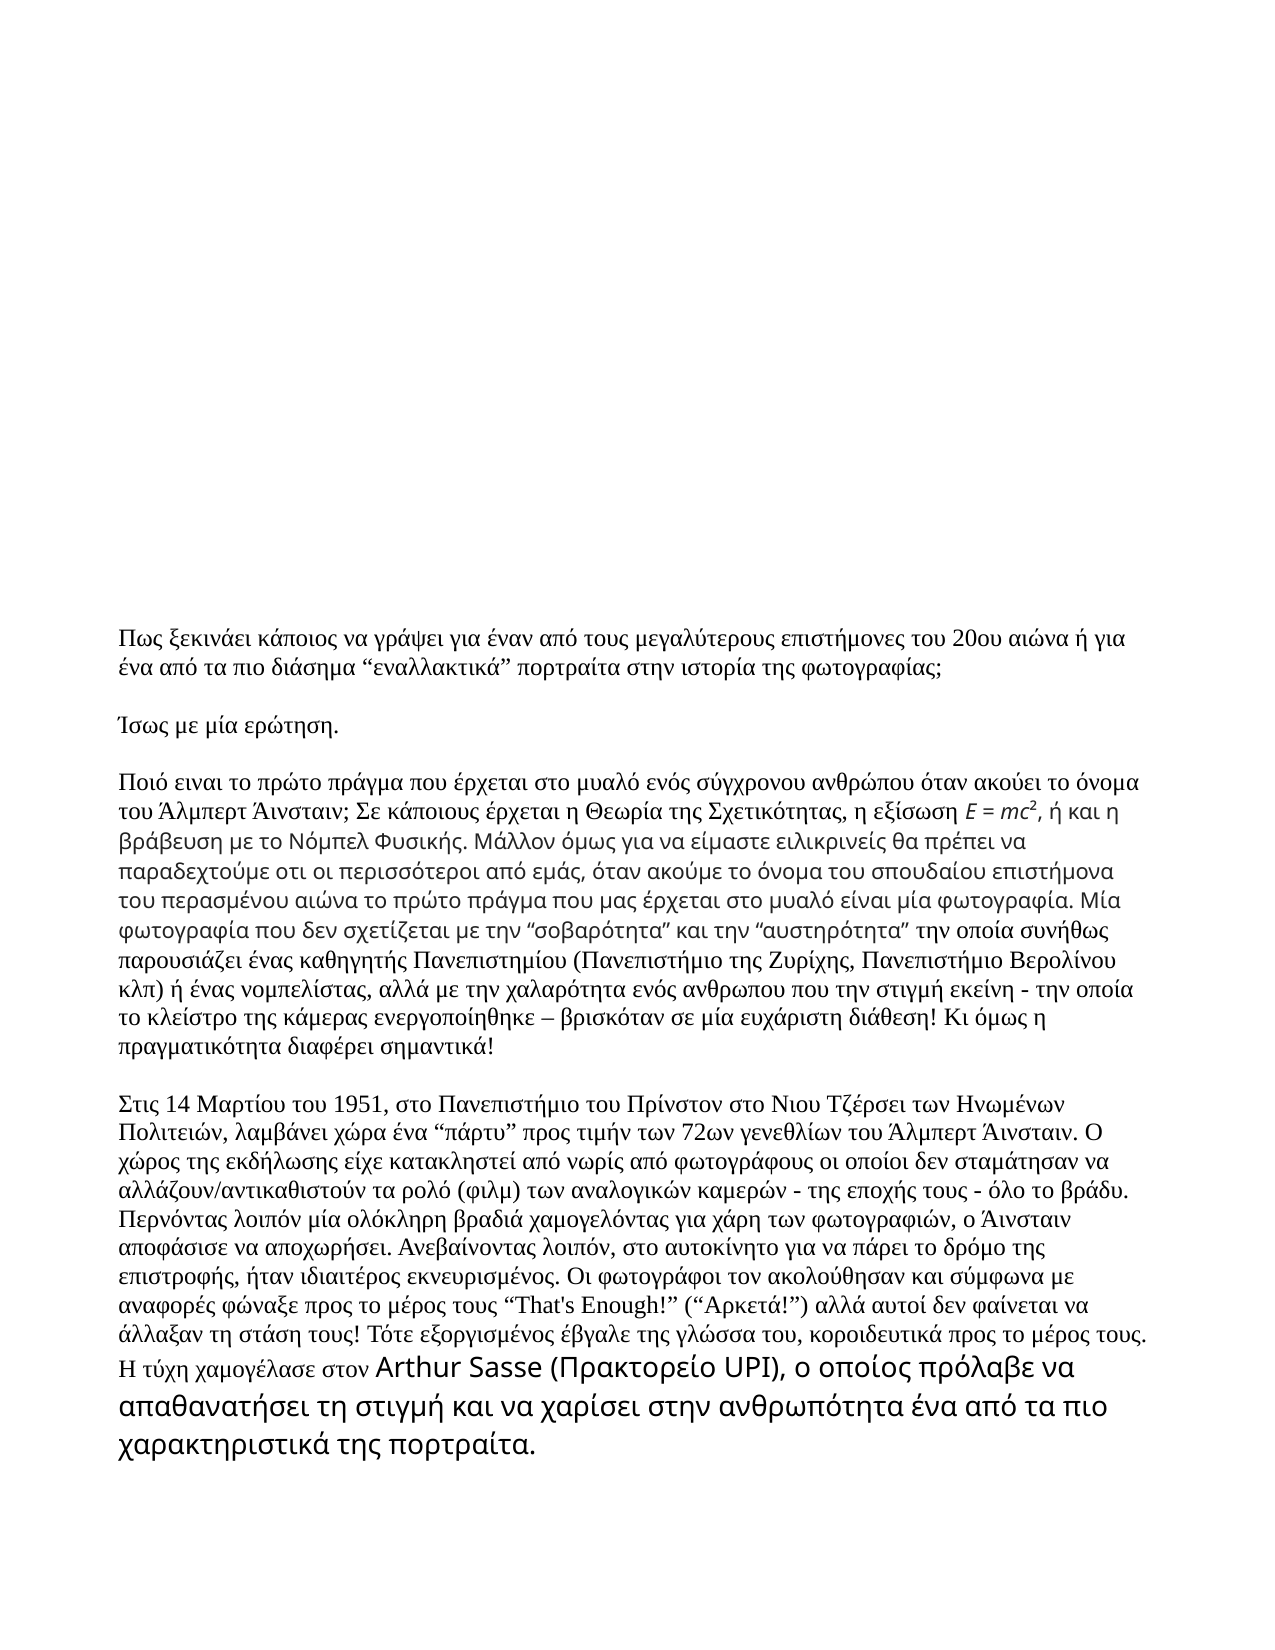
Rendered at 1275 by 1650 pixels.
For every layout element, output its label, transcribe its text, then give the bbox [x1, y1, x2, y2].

text Στις 14 Μαρτίου του 1951, στο Πανεπιστήμιο του Πρίνστον στο Νιου Τζέρσει των Ηνωμένων Πολιτειών, λαμβάνει χώρα ένα “πάρτυ” προς τιμήν των 72ων γενεθλίων του Άλμπερτ Άινσταιν. Ο χώρος της εκδήλωσης είχε κατακληστεί από νωρίς από φωτογράφους οι οποίοι δεν σταμάτησαν να αλλάζουν/αντικαθιστούν τα ρολό (φιλμ) των αναλογικών καμερών - της εποχής τους - όλο το βράδυ. Περνόντας λοιπόν μία ολόκληρη βραδιά χαμογελόντας για χάρη των φωτογραφιών, ο Άινσταιν αποφάσισε να αποχωρήσει. Ανεβαίνοντας λοιπόν, στο αυτοκίνητο για να πάρει το δρόμο της επιστροφής, ήταν ιδιαιτέρος εκνευρισμένος. Οι φωτογράφοι τον ακολούθησαν και σύμφωνα με αναφορές φώναξε προς το μέρος τους “That's Enough!” (“Αρκετά!”) αλλά αυτοί δεν φαίνεται να άλλαξαν τη στάση τους! Τότε εξοργισμένος έβγαλε της γλώσσα του, κοροιδευτικά προς το μέρος τους. Η τύχη χαμογέλασε στον Arthur Sasse (Πρακτορείο UPI), ο οποίος πρόλαβε να απαθανατήσει τη στιγμή και να χαρίσει στην ανθρωπότητα ένα από τα πιο χαρακτηριστικά της πορτραίτα. [118, 1089, 1157, 1501]
text Πως ξεκινάει κάποιος να γράψει για έναν από τους μεγαλύτερους επιστήμονες του 20ου αιώνα ή για ένα από τα πιο διάσημα “εναλλακτικά” πορτραίτα στην ιστορία της φωτογραφίας; [118, 623, 1157, 681]
text Ίσως με μία ερώτηση. Ποιό ειναι το πρώτο πράγμα που έρχεται στο μυαλό ενός σύγχρονου ανθρώπου όταν ακούει το όνομα του Άλμπερτ Άινσταιν; Σε κάποιους έρχεται η Θεωρία της Σχετικότητας, η εξίσωση E = mc², ή και η βράβευση με το Νόμπελ Φυσικής. Μάλλον όμως για να είμαστε ειλικρινείς θα πρέπει να παραδεχτούμε οτι οι περισσότεροι από εμάς, όταν ακούμε το όνομα του σπουδαίου επιστήμονα του περασμένου αιώνα το πρώτο πράγμα που μας έρχεται στο μυαλό είναι μία φωτογραφία. Μία φωτογραφία που δεν σχετίζεται με την “σοβαρότητα” και την “αυστηρότητα” την οποία συνήθως παρουσιάζει ένας καθηγητής Πανεπιστημίου (Πανεπιστήμιο της Ζυρίχης, Πανεπιστήμιο Βερολίνου κλπ) ή ένας νομπελίστας, αλλά με την χαλαρότητα ενός ανθρωπου που την στιγμή εκείνη - την οποία το κλείστρο της κάμερας ενεργοποίηθηκε – βρισκόταν σε μία ευχάριστη διάθεση! Κι όμως η πραγματικότητα διαφέρει σημαντικά! [118, 710, 1157, 1060]
